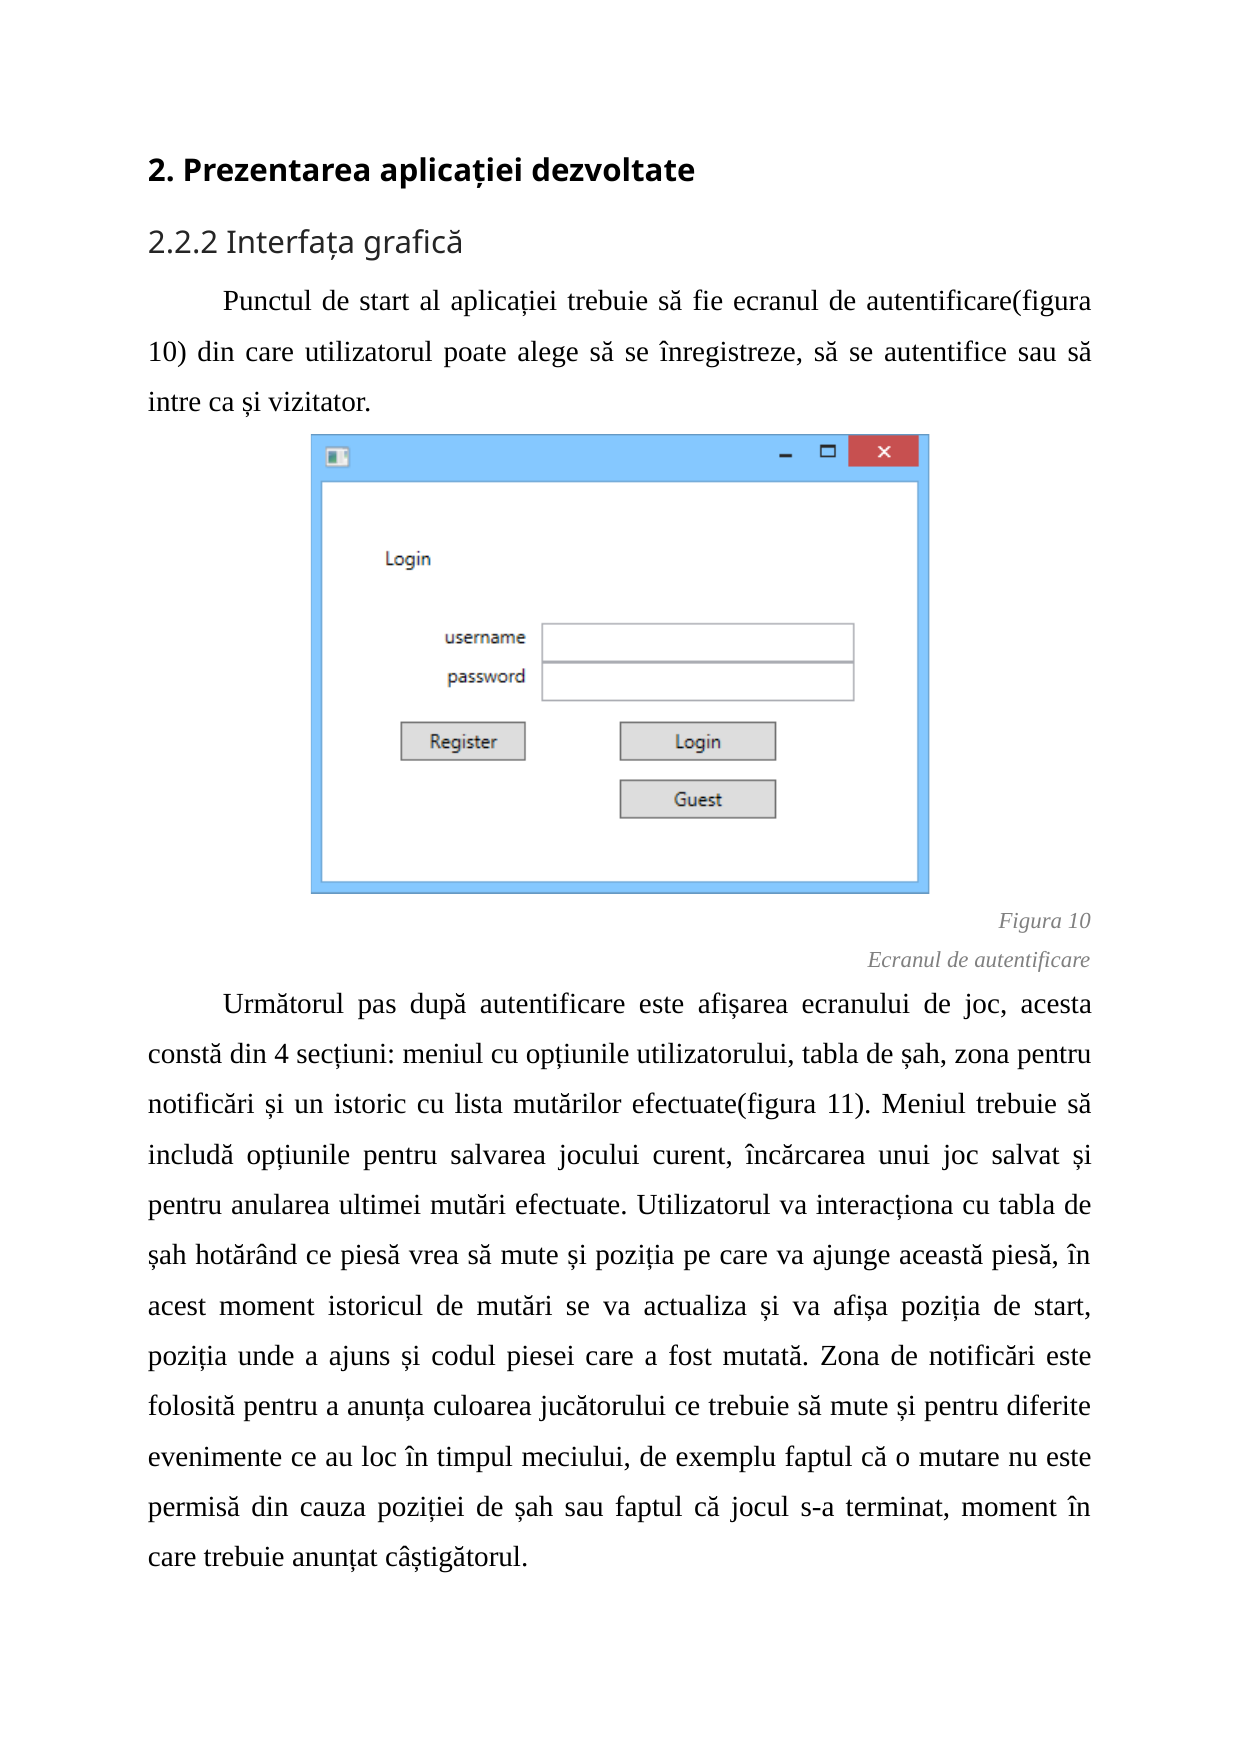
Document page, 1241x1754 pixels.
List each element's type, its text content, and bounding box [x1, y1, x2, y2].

text Următorul pas după autentificare este afișarea ecranului de joc, acesta constă din 4 secțiuni: meniul cu opțiunile utilizatorului, tabla de șah, zona pentru notificări și un istoric cu lista mutărilor efectuate(figura 11). Meniul trebuie să includă opțiunile pentru salvarea jocului curent, încărcarea unui joc salvat și pentru anularea ultimei mutări efectuate. Utilizatorul va interacționa cu tabla de șah hotărând ce piesă vrea să mute și poziția pe care va ajunge această piesă, în acest moment istoricul de mutări se va actualiza și va afișa poziția de start, poziția unde a ajuns și codul piesei care a fost mutată. Zona de notificări este folosită pentru a anunța culoarea jucătorului ce trebuie să mute și pentru diferite evenimente ce au loc în timpul meciului, de exemplu faptul că o mutare nu este permisă din cauza poziției de șah sau faptul că jocul s-a terminat, moment în care trebuie anunțat câștigătorul. [148, 986, 1093, 1573]
text 2.2.2 Interfața grafică [148, 220, 1093, 262]
picture [310, 434, 930, 894]
text Punctul de start al aplicației trebuie să fie ecranul de autentificare(figura 10) din care utilizatorul poate alege să se înregistreze, să se autentifice sau să intre ca și vizitator. [148, 283, 1093, 418]
text Figura 10 [148, 434, 1093, 933]
text Ecranul de autentificare [148, 946, 1093, 973]
